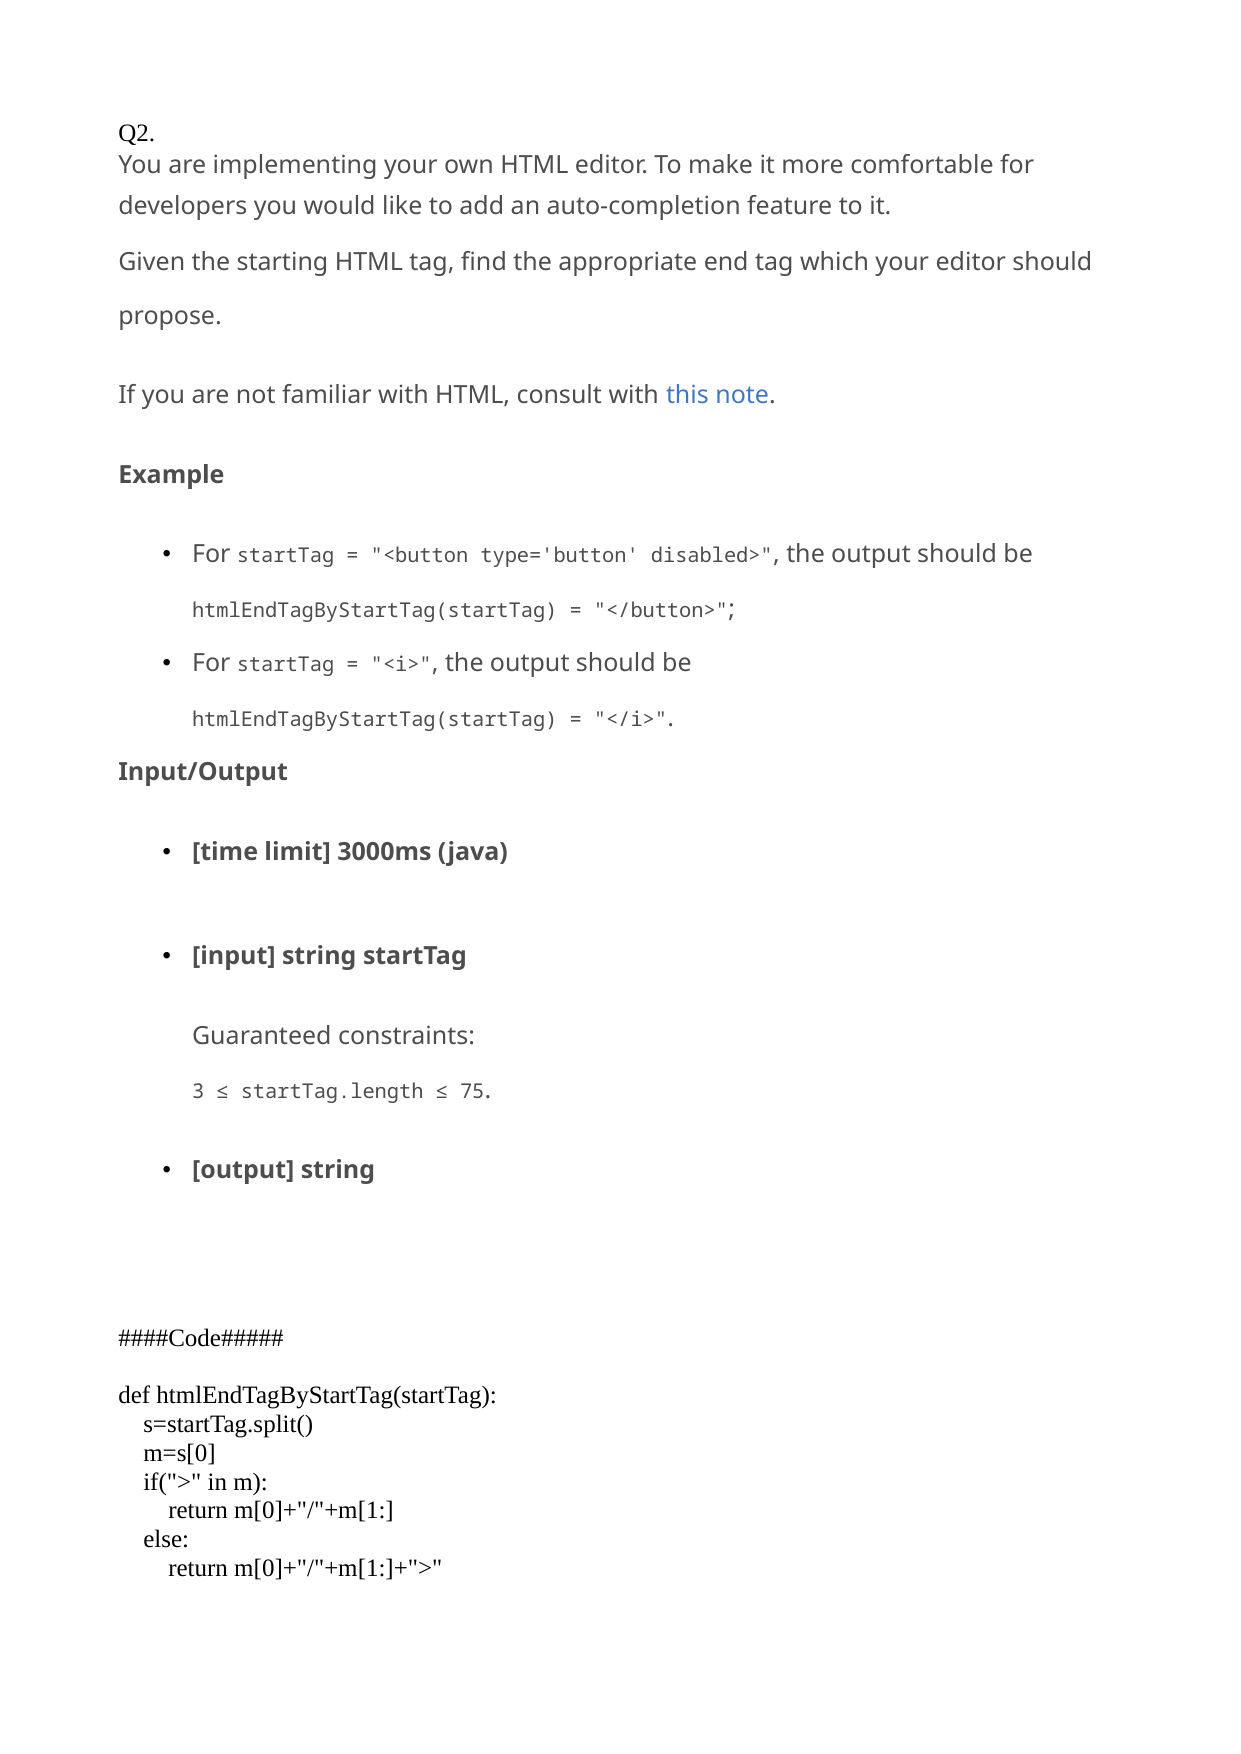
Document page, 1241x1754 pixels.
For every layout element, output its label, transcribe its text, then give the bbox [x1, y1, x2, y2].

text s=startTag.split() [118, 1409, 1122, 1438]
text Example [118, 457, 1122, 491]
text return m[0]+"/"+m[1:] [118, 1495, 1122, 1524]
text def htmlEndTagByStartTag(startTag): [118, 1380, 1122, 1409]
list For startTag = "<button type='button' disabled>", the output should be htmlEndTagByStartTag(startTag) = "</button>"; [162, 536, 1122, 624]
text Input/Output [118, 754, 1122, 788]
list For startTag = "<i>", the output should be htmlEndTagByStartTag(startTag) = "</i>". [162, 645, 1122, 733]
text If you are not familiar with HTML, consult with this note. [118, 377, 1122, 411]
text if(">" in m): [118, 1467, 1122, 1495]
list [input] string startTag [162, 938, 1122, 972]
text else: [118, 1524, 1122, 1553]
text You are implementing your own HTML editor. To make it more comfortable for developers you would like to add an auto-completion feature to it. [118, 147, 1122, 222]
text Given the starting HTML tag, find the appropriate end tag which your editor should propose. [118, 243, 1122, 332]
text Q2. [118, 118, 1122, 147]
text return m[0]+"/"+m[1:]+">" [118, 1553, 1122, 1582]
text m=s[0] [118, 1438, 1122, 1467]
text ####Code##### [118, 1323, 1122, 1352]
list Guaranteed constraints: 3 ≤ startTag.length ≤ 75. [162, 1017, 1122, 1106]
list [time limit] 3000ms (java) [162, 833, 1122, 867]
list [output] string [162, 1151, 1122, 1185]
